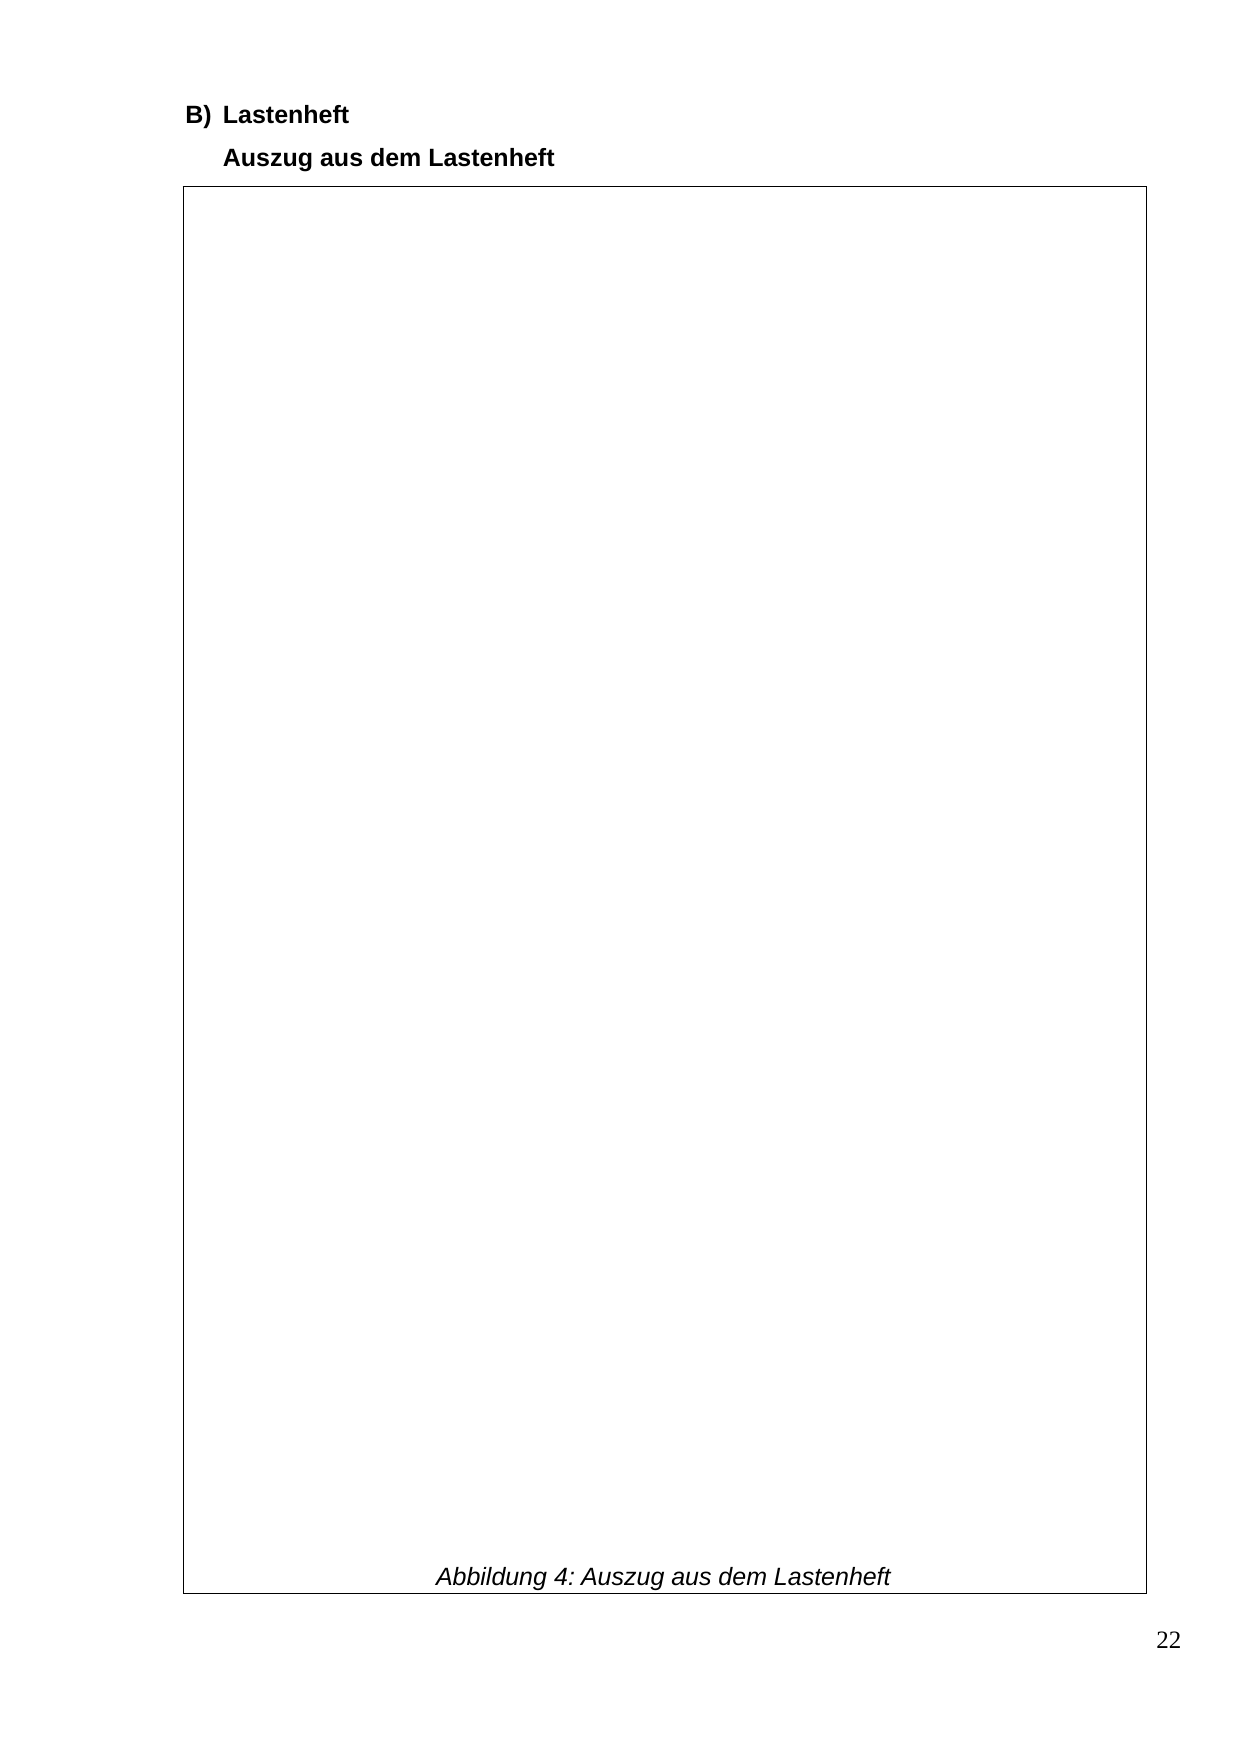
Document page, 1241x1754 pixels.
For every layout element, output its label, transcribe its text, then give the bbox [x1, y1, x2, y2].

list Lastenheft [185, 100, 1181, 128]
text Auszug aus dem Lastenheft [148, 143, 1181, 172]
text Abbildung 4: Auszug aus dem Lastenheft [186, 202, 1143, 1590]
